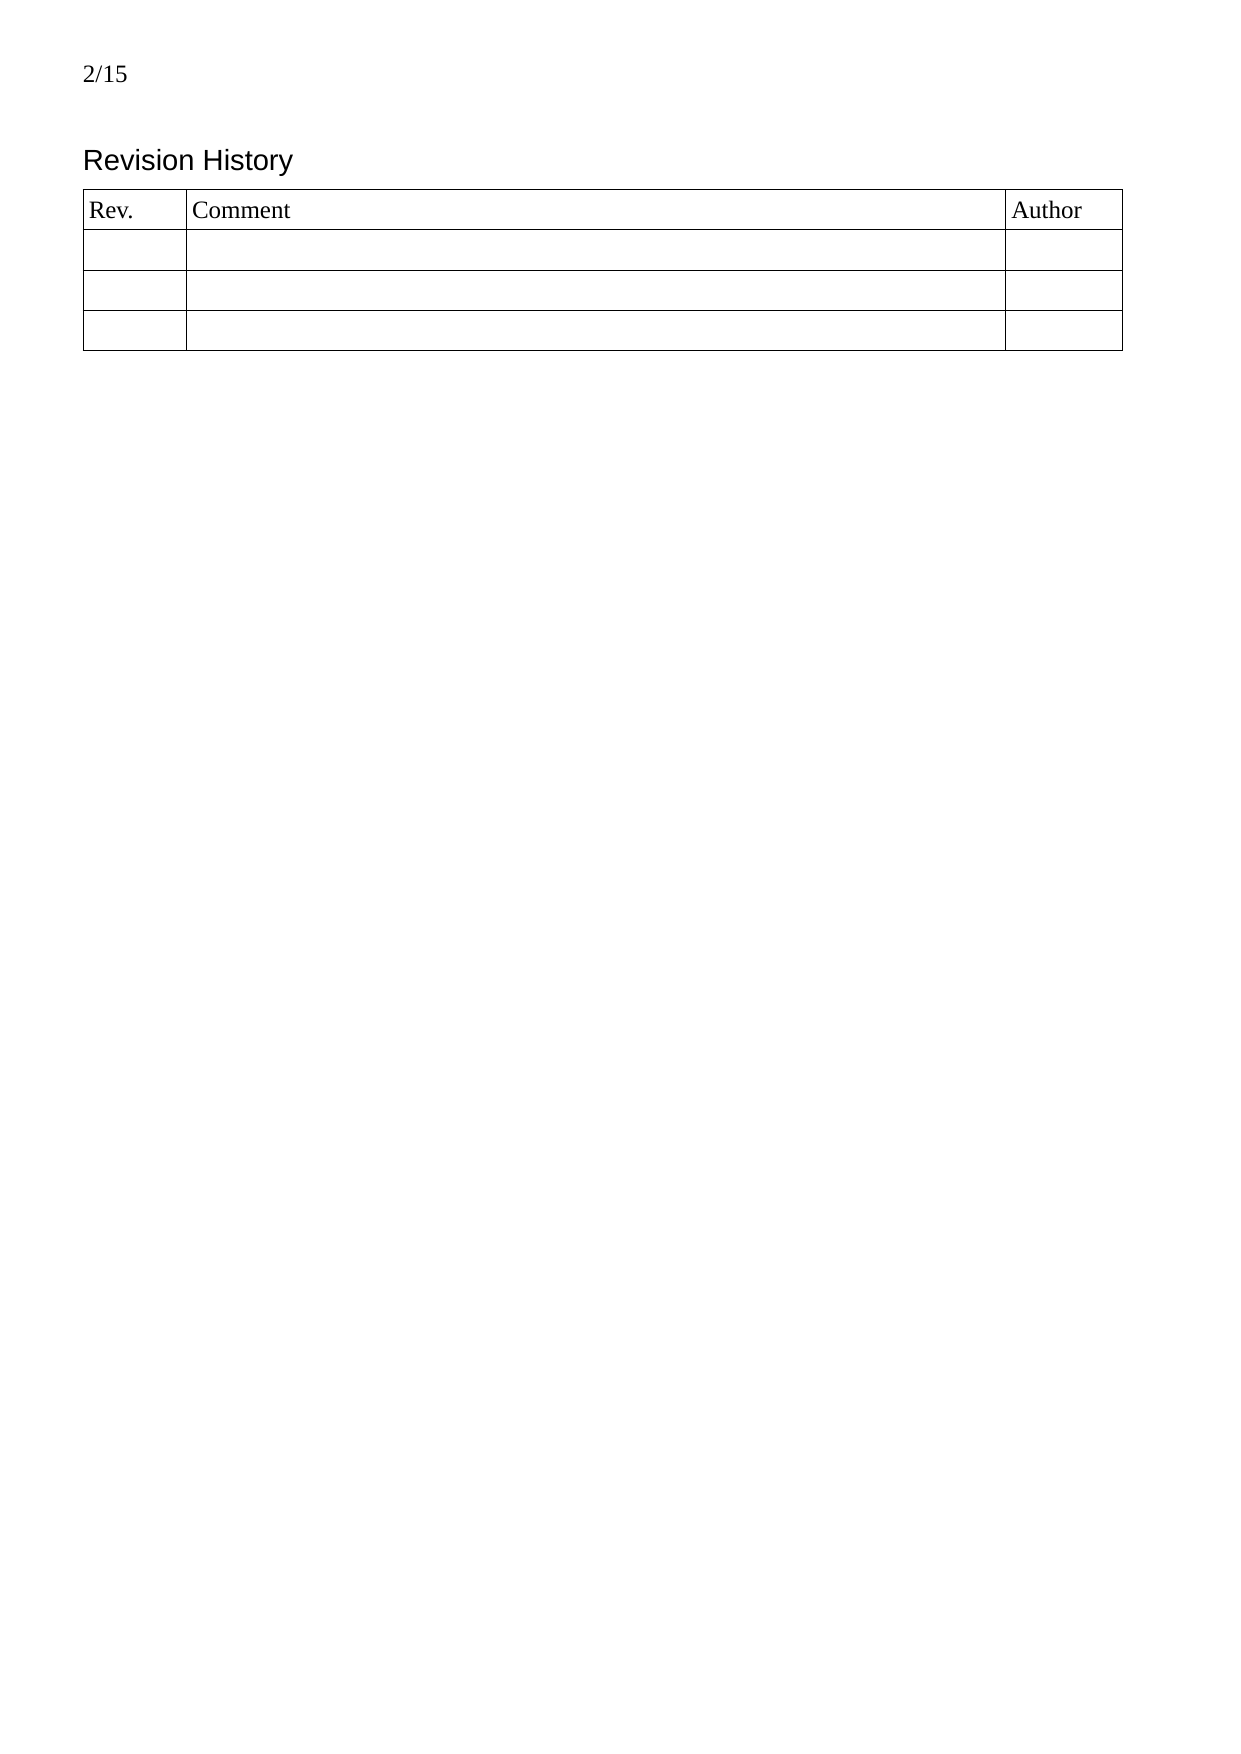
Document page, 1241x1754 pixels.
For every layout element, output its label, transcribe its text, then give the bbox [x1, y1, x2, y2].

table_cell [84, 271, 186, 310]
subtitle Revision History [83, 143, 1122, 177]
table_cell [1006, 311, 1122, 350]
table_cell [1006, 271, 1122, 310]
table_cell [84, 311, 186, 350]
table_cell [187, 311, 1005, 350]
table_cell [1006, 230, 1122, 270]
table_header Author [1006, 190, 1122, 229]
table_cell [84, 230, 186, 270]
table_cell [187, 271, 1005, 310]
table_cell [187, 230, 1005, 270]
table_header Comment [187, 190, 1005, 229]
table_header Rev. [84, 190, 186, 229]
